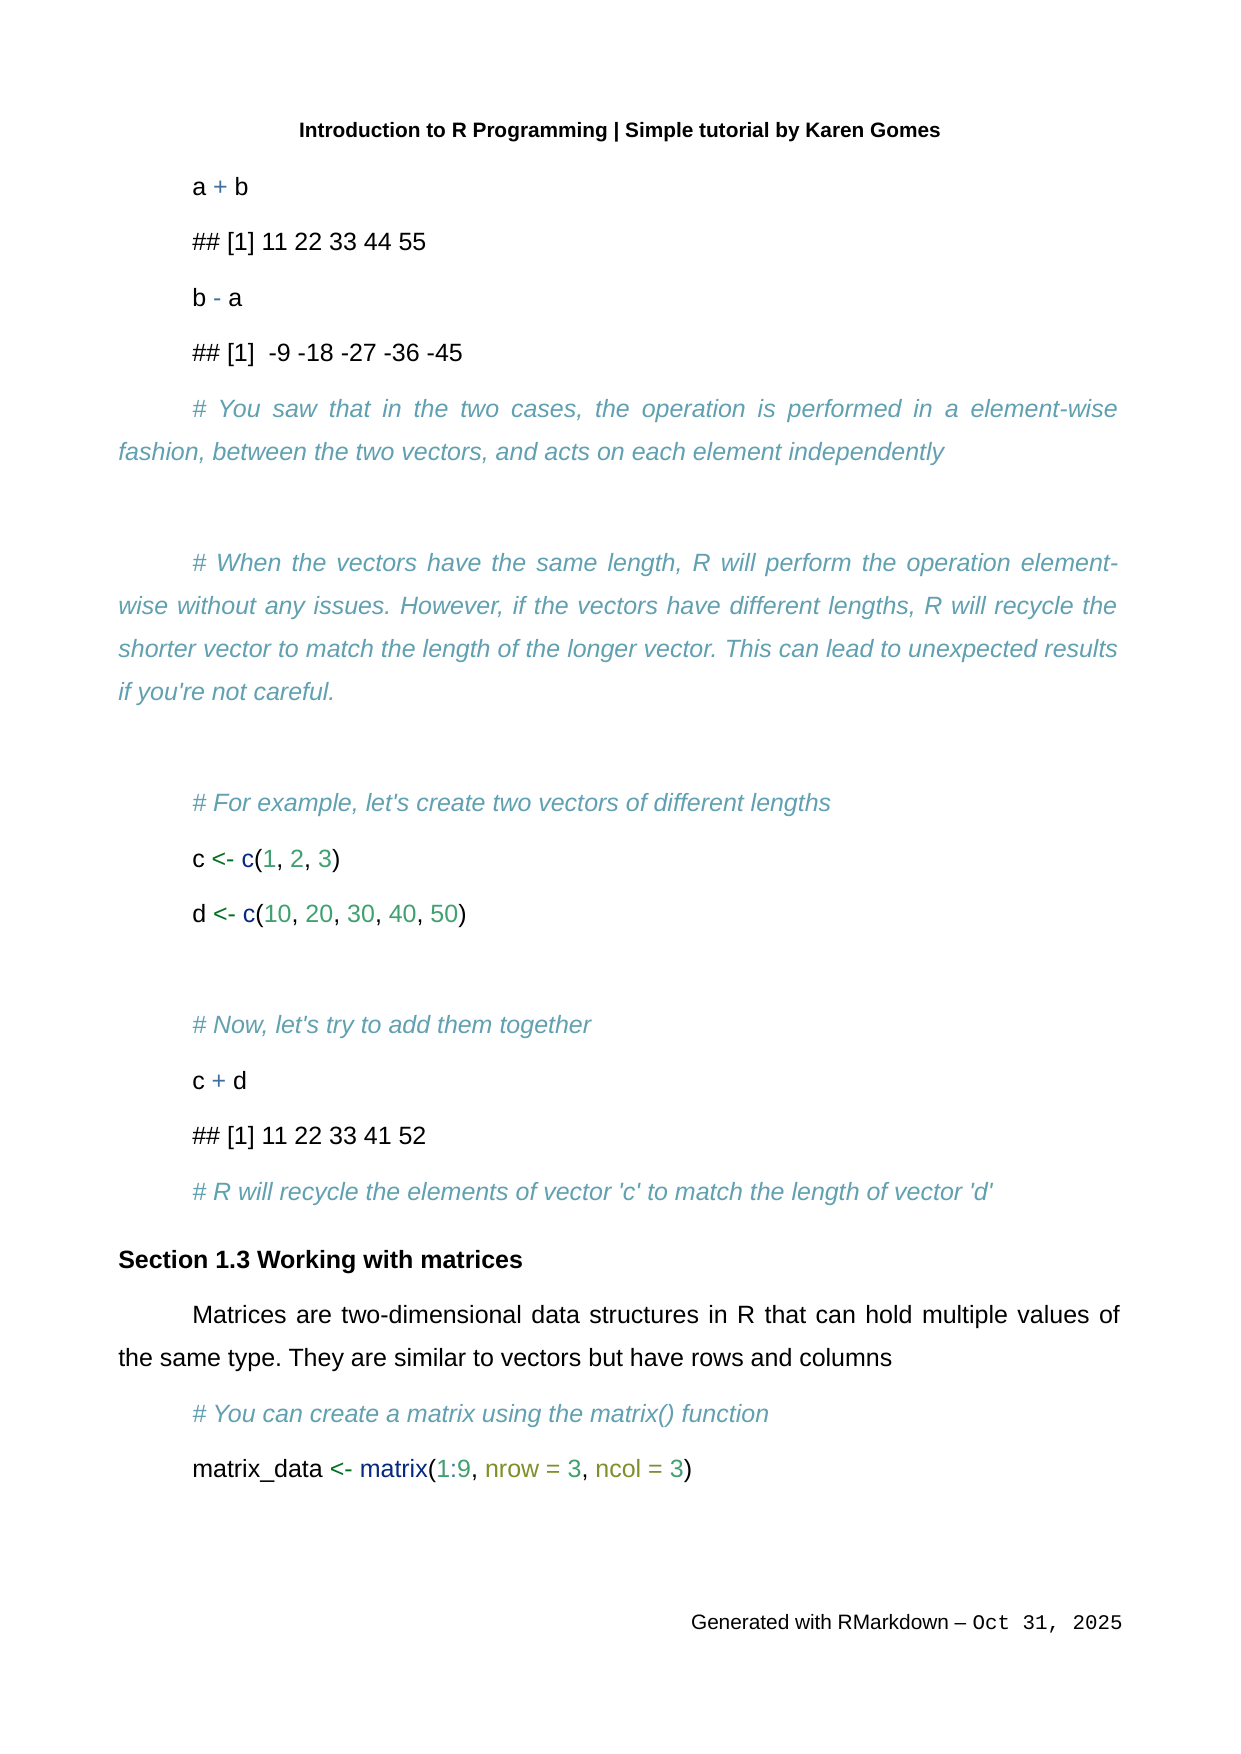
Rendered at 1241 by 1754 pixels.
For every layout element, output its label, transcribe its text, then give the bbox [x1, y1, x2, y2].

text c + d [118, 1066, 1122, 1094]
text d <- c(10, 20, 30, 40, 50) [118, 899, 1122, 928]
text ## [1] -9 -18 -27 -36 -45 [118, 338, 1122, 367]
text # You saw that in the two cases, the operation is performed in a element-wise fashion, between the two vectors, and acts on each element independently [118, 394, 1122, 466]
subtitle Section 1.3 Working with matrices [118, 1245, 1122, 1273]
text ## [1] 11 22 33 44 55 [118, 227, 1122, 256]
text ## [1] 11 22 33 41 52 [118, 1121, 1122, 1150]
text # When the vectors have the same length, R will perform the operation element-wise without any issues. However, if the vectors have different lengths, R will recycle the shorter vector to match the length of the longer vector. This can lead to unexpected results if you're not careful. [118, 548, 1122, 706]
text # You can create a matrix using the matrix() function [118, 1399, 1122, 1428]
text c <- c(1, 2, 3) [118, 844, 1122, 872]
text # For example, let's create two vectors of different lengths [118, 788, 1122, 817]
text # R will recycle the elements of vector 'c' to match the length of vector 'd' [118, 1177, 1122, 1206]
text # Now, let's try to add them together [118, 1010, 1122, 1039]
text Matrices are two-dimensional data structures in R that can hold multiple values of the same type. They are similar to vectors but have rows and columns [118, 1300, 1122, 1372]
text matrix_data <- matrix(1:9, nrow = 3, ncol = 3) [118, 1454, 1122, 1483]
text a + b [118, 172, 1122, 200]
text b - a [118, 283, 1122, 311]
